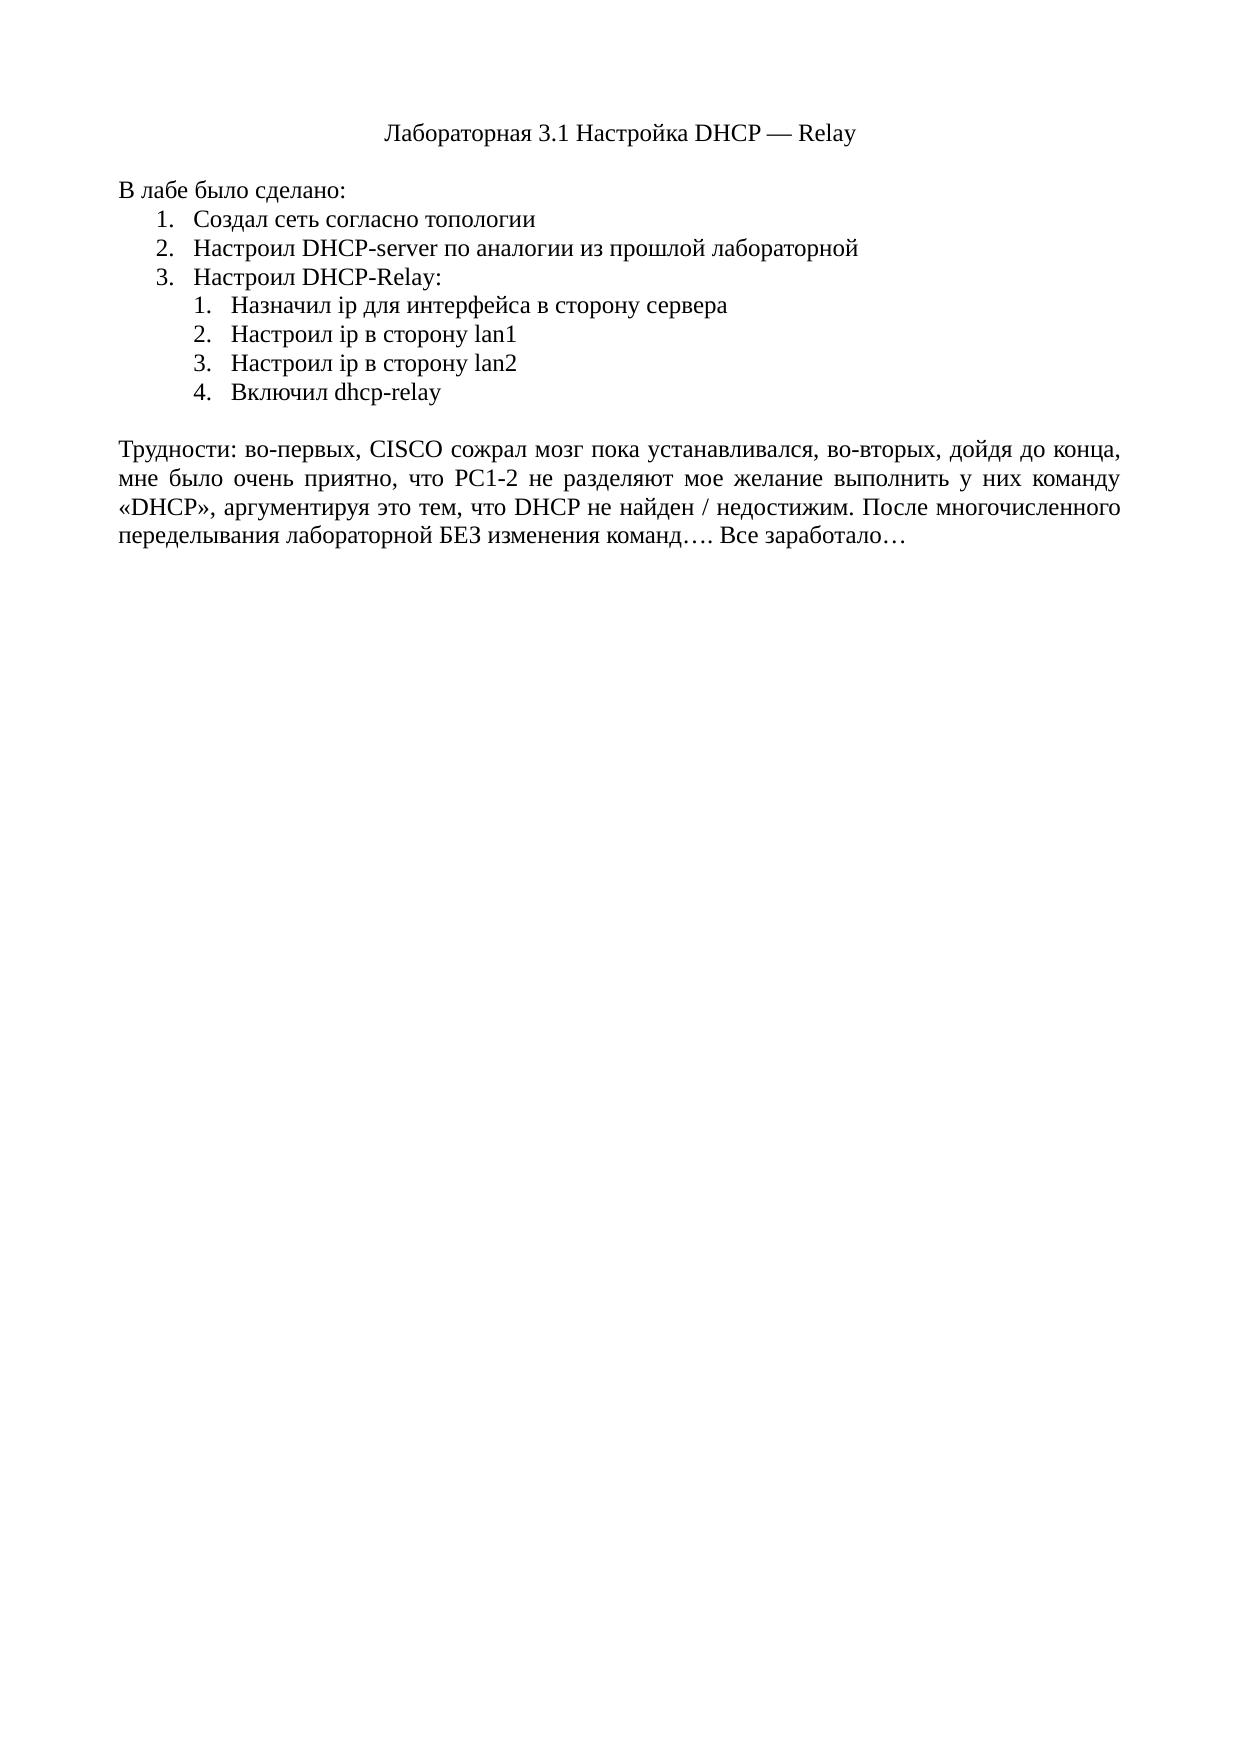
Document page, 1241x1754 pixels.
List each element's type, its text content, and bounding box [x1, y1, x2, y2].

list Назначил ip для интерфейса в сторону сервера [193, 291, 1122, 319]
list Включил dhcp-relay [193, 377, 1122, 406]
list Настроил ip в сторону lan1 [193, 319, 1122, 348]
list Настроил DHCP-Relay: [156, 262, 1122, 291]
text Лабораторная 3.1 Настройка DHCP — Relay [118, 118, 1122, 147]
text Трудности: во-первых, CISCO сожрал мозг пока устанавливался, во-вторых, дойдя до конца, мне было очень приятно, что PC1-2 не разделяют мое желание выполнить у них команду «DHCP», аргументируя это тем, что DHCP не найден / недостижим. После многочисленного переделывания лабораторной БЕЗ изменения команд…. Все заработало… [118, 434, 1122, 549]
list Настроил ip в сторону lan2 [193, 348, 1122, 377]
list Настроил DHCP-server по аналогии из прошлой лабораторной [156, 233, 1122, 262]
text В лабе было сделано: [118, 176, 1122, 204]
list Создал сеть согласно топологии [156, 204, 1122, 233]
